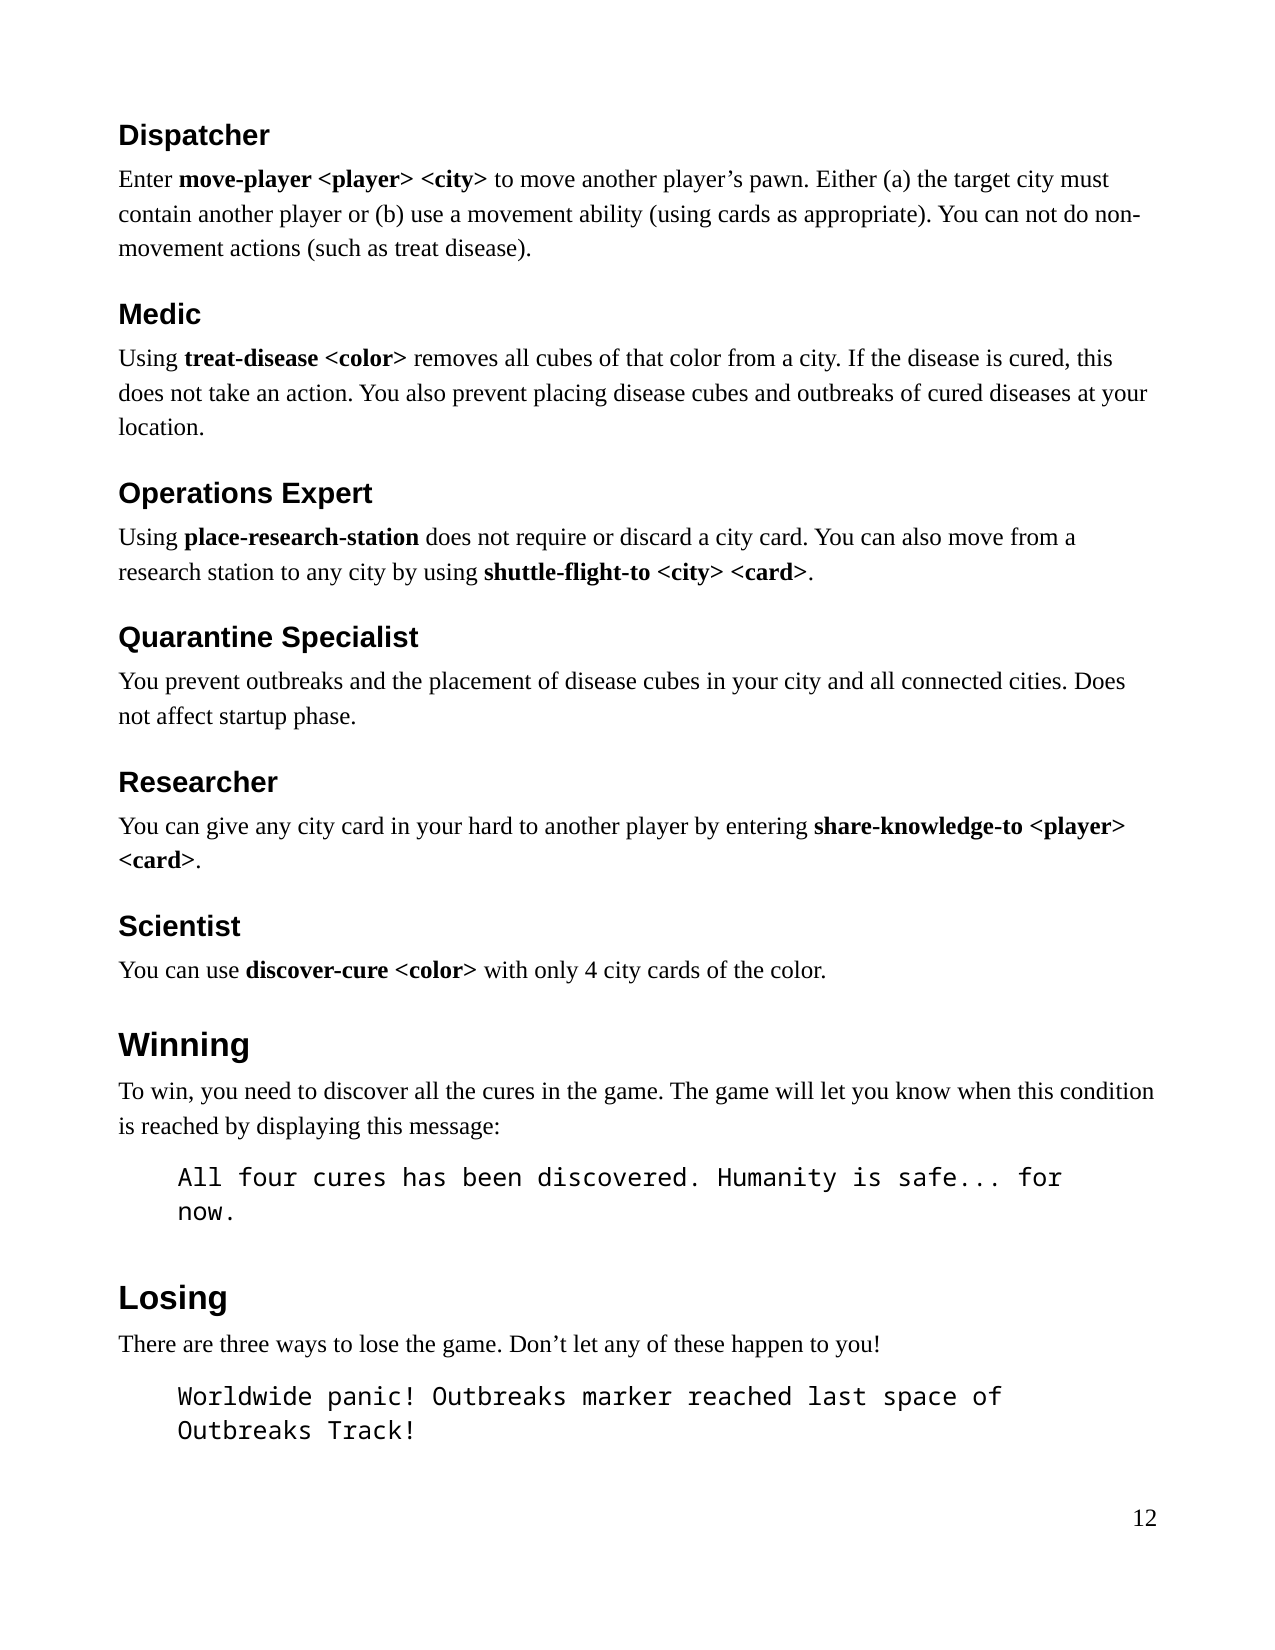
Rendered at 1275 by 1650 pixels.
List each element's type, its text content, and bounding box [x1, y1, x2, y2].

subtitle Researcher [118, 764, 1157, 798]
text Using treat-disease <color> removes all cubes of that color from a city. If the disease is cured, this does not take an action. You also prevent placing disease cubes and outbreaks of cured diseases at your location. [118, 343, 1157, 441]
text You can give any city card in your hard to another player by entering share-knowledge-to <player> <card>. [118, 811, 1157, 874]
text Worldwide panic! Outbreaks marker reached last space of Outbreaks Track! [177, 1378, 1098, 1447]
subtitle Dispatcher [118, 118, 1157, 152]
subtitle Operations Expert [118, 476, 1157, 509]
subtitle Medic [118, 297, 1157, 331]
text All four cures has been discovered. Humanity is safe... for now. [177, 1160, 1098, 1228]
text Using place-research-station does not require or discard a city card. You can also move from a research station to any city by using shuttle-flight-to <city> <card>. [118, 522, 1157, 585]
text Enter move-player <player> <city> to move another player’s pawn. Either (a) the target city must contain another player or (b) use a movement ability (using cards as appropriate). You can not do non-movement actions (such as treat disease). [118, 164, 1157, 262]
text You prevent outbreaks and the placement of disease cubes in your city and all connected cities. Does not affect startup phase. [118, 666, 1157, 730]
text There are three ways to lose the game. Don’t let any of these happen to you! [118, 1329, 1157, 1358]
subtitle Scientist [118, 909, 1157, 943]
subtitle Losing [118, 1278, 1157, 1317]
text You can use discover-cure <color> with only 4 city cards of the color. [118, 955, 1157, 984]
text To win, you need to discover all the cures in the game. The game will let you know when this condition is reached by displaying this message: [118, 1076, 1157, 1139]
subtitle Winning [118, 1025, 1157, 1064]
subtitle Quarantine Specialist [118, 620, 1157, 654]
